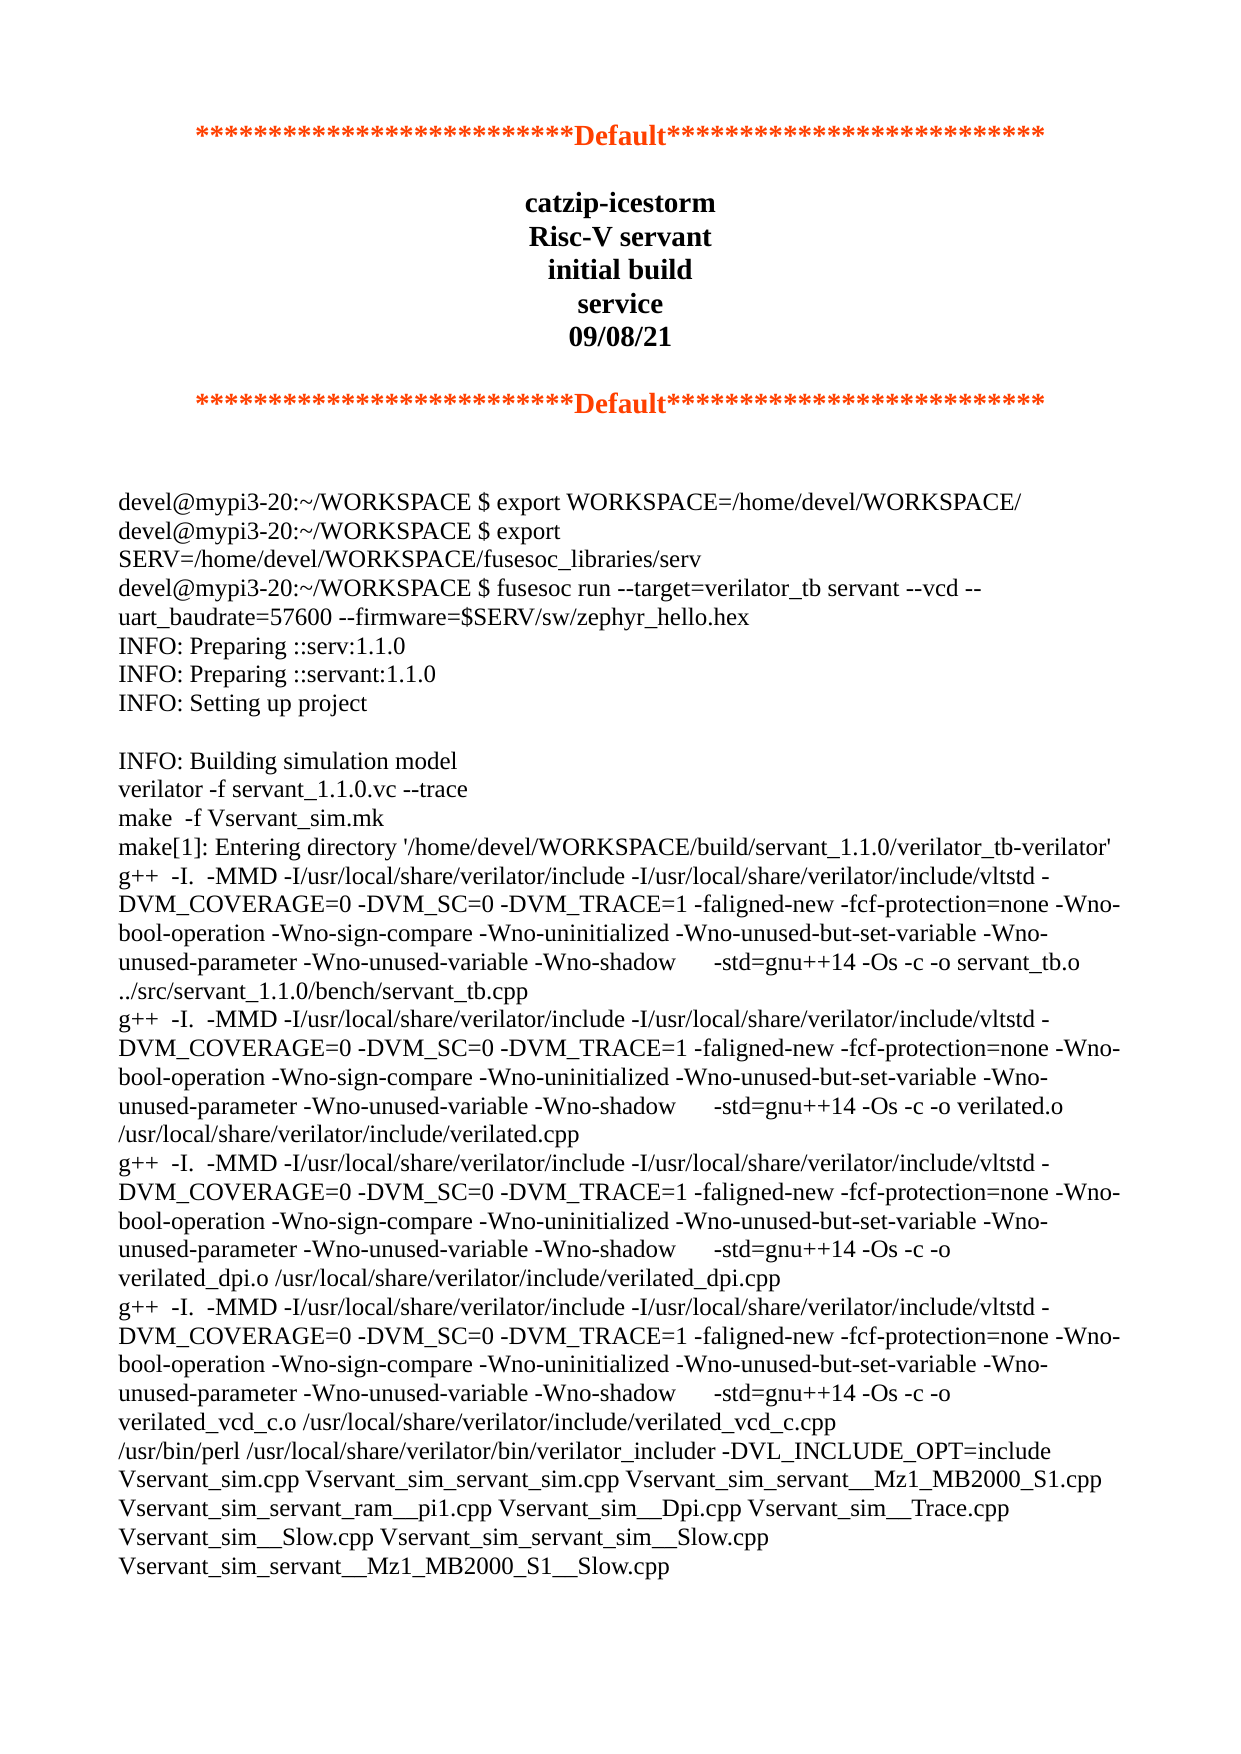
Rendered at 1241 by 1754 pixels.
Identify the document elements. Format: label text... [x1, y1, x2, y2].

text INFO: Preparing ::servant:1.1.0 [118, 659, 1122, 688]
text make -f Vservant_sim.mk [118, 803, 1122, 832]
text g++ -I. -MMD -I/usr/local/share/verilator/include -I/usr/local/share/verilator/include/vltstd -DVM_COVERAGE=0 -DVM_SC=0 -DVM_TRACE=1 -faligned-new -fcf-protection=none -Wno-bool-operation -Wno-sign-compare -Wno-uninitialized -Wno-unused-but-set-variable -Wno-unused-parameter -Wno-unused-variable -Wno-shadow -std=gnu++14 -Os -c -o verilated.o /usr/local/share/verilator/include/verilated.cpp [118, 1004, 1122, 1148]
text g++ -I. -MMD -I/usr/local/share/verilator/include -I/usr/local/share/verilator/include/vltstd -DVM_COVERAGE=0 -DVM_SC=0 -DVM_TRACE=1 -faligned-new -fcf-protection=none -Wno-bool-operation -Wno-sign-compare -Wno-uninitialized -Wno-unused-but-set-variable -Wno-unused-parameter -Wno-unused-variable -Wno-shadow -std=gnu++14 -Os -c -o verilated_vcd_c.o /usr/local/share/verilator/include/verilated_vcd_c.cpp [118, 1292, 1122, 1436]
text catzip-icestorm [118, 185, 1122, 219]
text /usr/bin/perl /usr/local/share/verilator/bin/verilator_includer -DVL_INCLUDE_OPT=include Vservant_sim.cpp Vservant_sim_servant_sim.cpp Vservant_sim_servant__Mz1_MB2000_S1.cpp Vservant_sim_servant_ram__pi1.cpp Vservant_sim__Dpi.cpp Vservant_sim__Trace.cpp Vservant_sim__Slow.cpp Vservant_sim_servant_sim__Slow.cpp Vservant_sim_servant__Mz1_MB2000_S1__Slow.cpp [118, 1436, 1122, 1579]
text **************************Default************************** [118, 118, 1122, 152]
text INFO: Preparing ::serv:1.1.0 [118, 631, 1122, 659]
text g++ -I. -MMD -I/usr/local/share/verilator/include -I/usr/local/share/verilator/include/vltstd -DVM_COVERAGE=0 -DVM_SC=0 -DVM_TRACE=1 -faligned-new -fcf-protection=none -Wno-bool-operation -Wno-sign-compare -Wno-uninitialized -Wno-unused-but-set-variable -Wno-unused-parameter -Wno-unused-variable -Wno-shadow -std=gnu++14 -Os -c -o servant_tb.o ../src/servant_1.1.0/bench/servant_tb.cpp [118, 861, 1122, 1004]
text verilator -f servant_1.1.0.vc --trace [118, 774, 1122, 803]
text service [118, 286, 1122, 319]
text 09/08/21 [118, 319, 1122, 353]
text INFO: Building simulation model [118, 746, 1122, 774]
text initial build [118, 252, 1122, 286]
text devel@mypi3-20:~/WORKSPACE $ fusesoc run --target=verilator_tb servant --vcd --uart_baudrate=57600 --firmware=$SERV/sw/zephyr_hello.hex [118, 573, 1122, 631]
text make[1]: Entering directory '/home/devel/WORKSPACE/build/servant_1.1.0/verilator_tb-verilator' [118, 832, 1122, 861]
text g++ -I. -MMD -I/usr/local/share/verilator/include -I/usr/local/share/verilator/include/vltstd -DVM_COVERAGE=0 -DVM_SC=0 -DVM_TRACE=1 -faligned-new -fcf-protection=none -Wno-bool-operation -Wno-sign-compare -Wno-uninitialized -Wno-unused-but-set-variable -Wno-unused-parameter -Wno-unused-variable -Wno-shadow -std=gnu++14 -Os -c -o verilated_dpi.o /usr/local/share/verilator/include/verilated_dpi.cpp [118, 1148, 1122, 1292]
text INFO: Setting up project [118, 688, 1122, 717]
text devel@mypi3-20:~/WORKSPACE $ export SERV=/home/devel/WORKSPACE/fusesoc_libraries/serv [118, 516, 1122, 573]
text devel@mypi3-20:~/WORKSPACE $ export WORKSPACE=/home/devel/WORKSPACE/ [118, 487, 1122, 516]
text Risc-V servant [118, 219, 1122, 252]
text **************************Default************************** [118, 386, 1122, 420]
